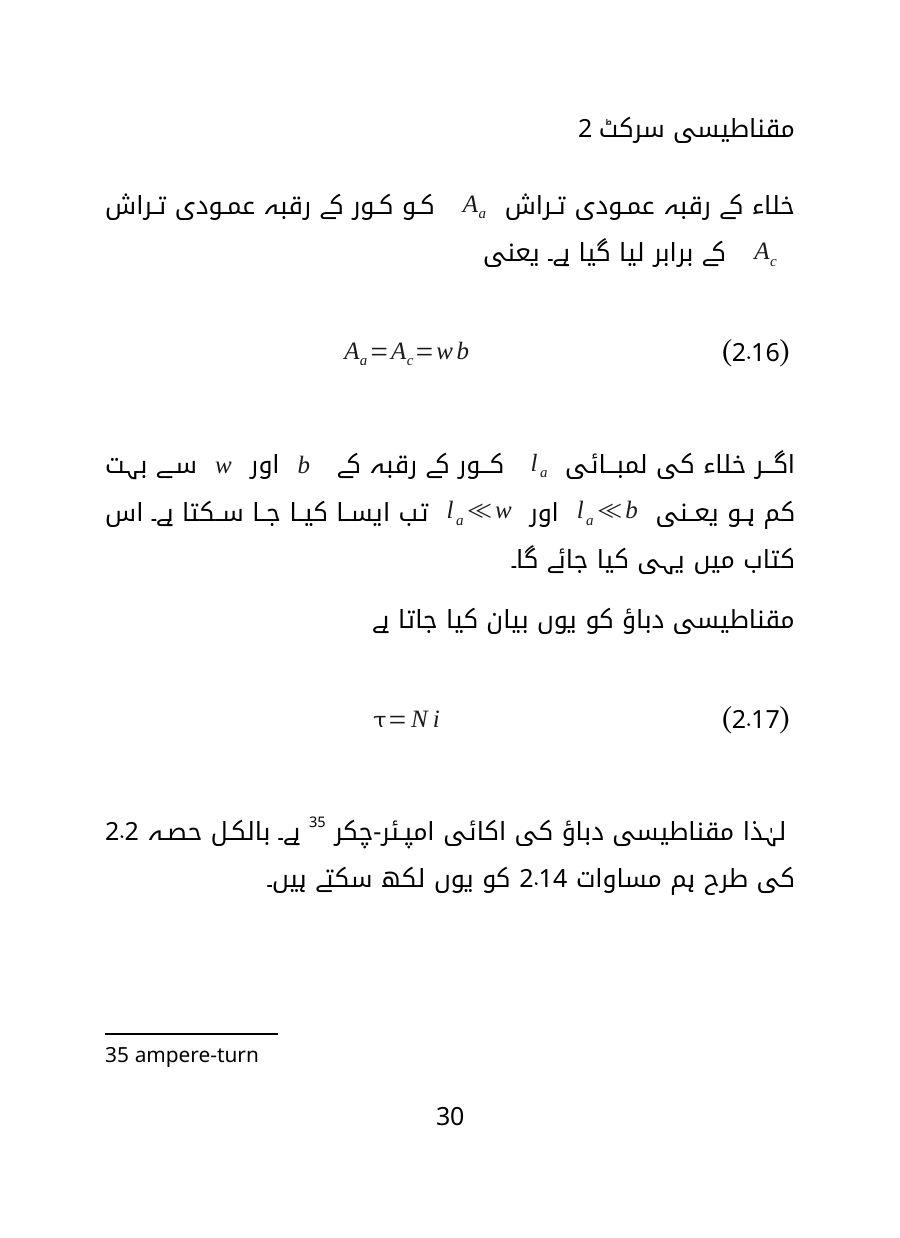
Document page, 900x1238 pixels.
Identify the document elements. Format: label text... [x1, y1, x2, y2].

table_header [105, 324, 699, 395]
text ampere-turn [105, 1040, 795, 1068]
text خلاء کے رقبہ عمودی تراش کو کور کے رقبہ عمودی تراش کے برابر لیا گیا ہے۔ یعنی [105, 182, 795, 277]
table_header (2.16) [699, 324, 795, 395]
text اگر خلاء کی لمبائی کور کے رقبہ کے اورسے بہت کم ہو یعنیاورتب ایسا کیا جا سکتا ہے۔ اس کتاب میں یہی کیا جائے گا۔ [105, 442, 795, 584]
table_header (2.17) [700, 690, 795, 762]
table_header [105, 690, 700, 762]
text مقناطیسی دباؤ کو یوں بیان کیا جاتا ہے [105, 596, 795, 644]
text لہٰذا مقناطیسی دباؤ کی اکائی امپئر-چکر ہے۔ بالکل حصہ 2.2 کی طرح ہم مساوات 2.14 کو یوں لکھ سکتے ہیں۔ [105, 808, 795, 903]
